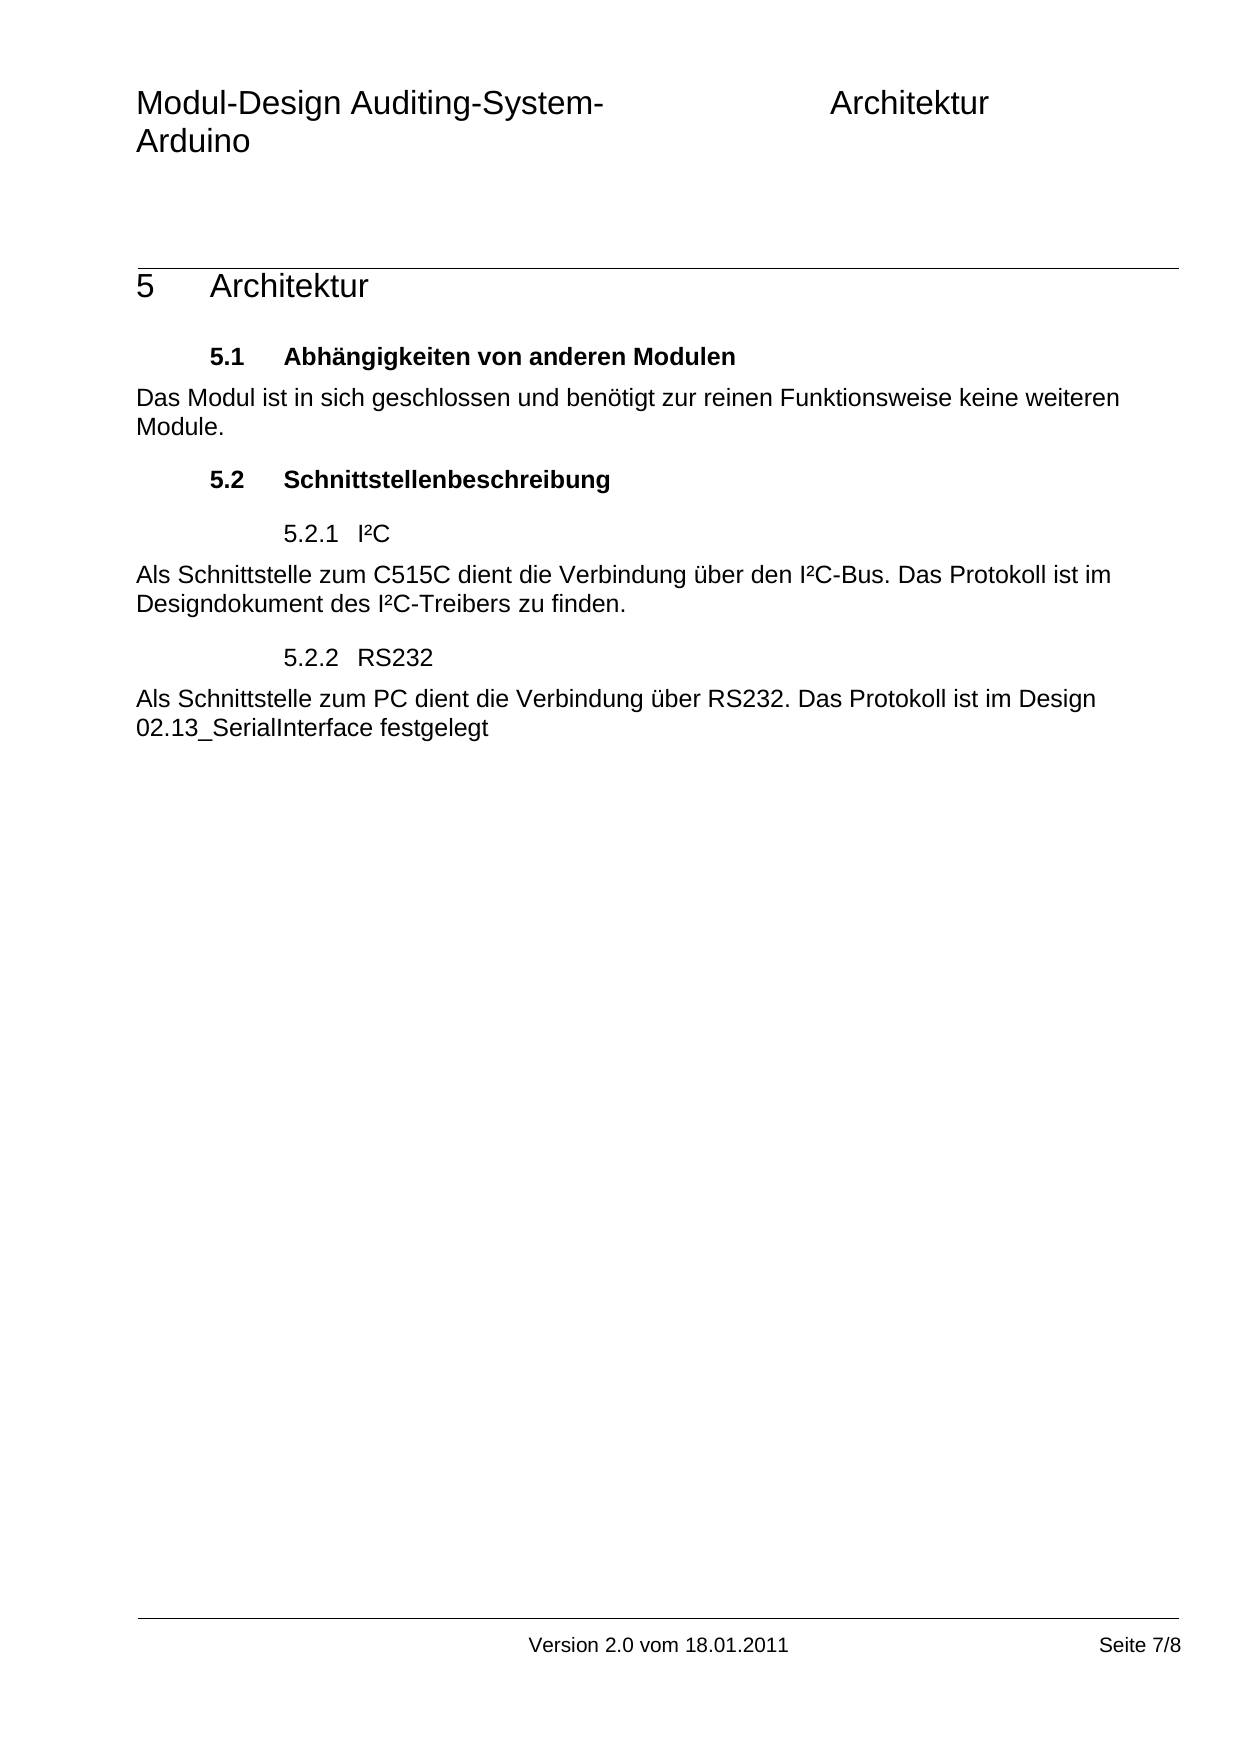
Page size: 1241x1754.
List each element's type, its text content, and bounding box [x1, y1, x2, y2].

subtitle Schnittstellenbeschreibung [209, 466, 1181, 494]
subtitle I²C [283, 519, 1181, 548]
text Als Schnittstelle zum PC dient die Verbindung über RS232. Das Protokoll ist im Design 02.13_SerialInterface festgelegt [136, 684, 1181, 742]
subtitle Architektur [136, 289, 1181, 304]
subtitle Abhängigkeiten von anderen Modulen [209, 342, 1181, 371]
text Das Modul ist in sich geschlossen und benötigt zur reinen Funktionsweise keine weiteren Module. [136, 383, 1181, 441]
text Als Schnittstelle zum C515C dient die Verbindung über den I²C-Bus. Das Protokoll ist im Designdokument des I²C-Treibers zu finden. [136, 561, 1181, 618]
subtitle RS232 [283, 643, 1181, 672]
